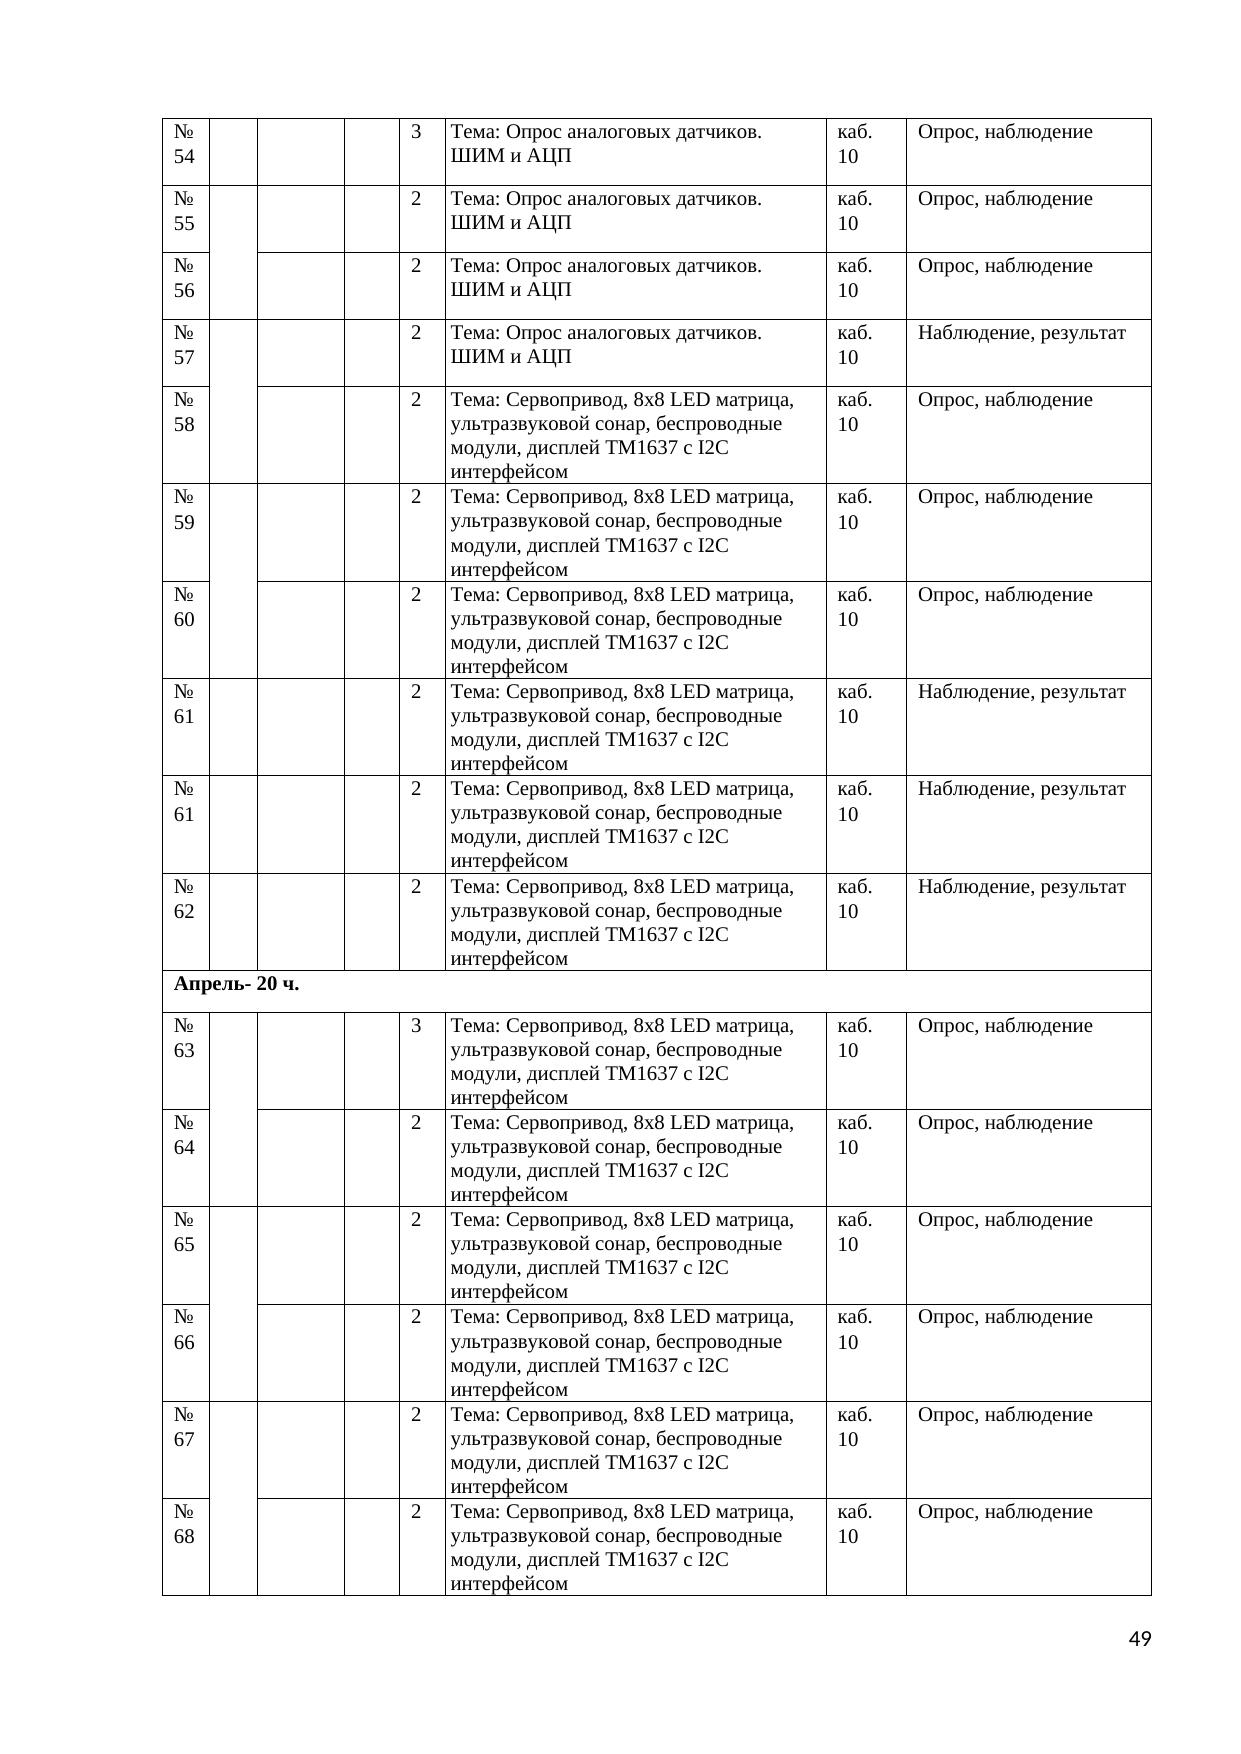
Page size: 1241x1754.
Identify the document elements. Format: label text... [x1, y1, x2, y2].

table_cell Опрос, наблюдение [907, 1499, 1151, 1595]
table_cell №64 [163, 1110, 209, 1206]
table_cell Опрос, наблюдение [907, 387, 1151, 483]
table_cell каб. 10 [827, 776, 906, 872]
table_cell Опрос, наблюдение [907, 484, 1151, 581]
table_cell каб. 10 [827, 1207, 906, 1303]
table_cell каб. 10 [827, 484, 906, 581]
table_cell [258, 186, 344, 252]
table_cell [258, 1013, 344, 1109]
table_cell 2 [400, 1110, 445, 1206]
table_cell Тема: Сервопривод, 8х8 LED матрица, ультразвуковой сонар, беспроводные модули, дисплей TM1637 с I2C интерфейсом [446, 1402, 826, 1498]
table_cell 2 [400, 186, 445, 252]
table_cell 2 [400, 484, 445, 581]
table_cell Тема: Сервопривод, 8х8 LED матрица, ультразвуковой сонар, беспроводные модули, дисплей TM1637 с I2C интерфейсом [446, 874, 826, 970]
table_cell 2 [400, 1207, 445, 1303]
table_cell Наблюдение, результат [907, 776, 1151, 872]
table_cell каб. 10 [827, 1499, 906, 1595]
table_cell [210, 776, 257, 872]
table_cell каб. 10 [827, 679, 906, 775]
table_cell 2 [400, 320, 445, 386]
table_cell [345, 582, 399, 678]
table_cell Тема: Сервопривод, 8х8 LED матрица, ультразвуковой сонар, беспроводные модули, дисплей TM1637 с I2C интерфейсом [446, 1110, 826, 1206]
table_cell каб. 10 [827, 387, 906, 483]
table_cell №62 [163, 874, 209, 970]
table_cell 3 [400, 1013, 445, 1109]
table_cell №59 [163, 484, 209, 581]
table_cell Тема: Сервопривод, 8х8 LED матрица, ультразвуковой сонар, беспроводные модули, дисплей TM1637 с I2C интерфейсом [446, 679, 826, 775]
table_cell [345, 874, 399, 970]
table_cell [345, 1013, 399, 1109]
table_cell Опрос, наблюдение [907, 1110, 1151, 1206]
table_cell [345, 1402, 399, 1498]
table_cell [258, 1305, 344, 1401]
table_cell №67 [163, 1402, 209, 1498]
table_cell [210, 484, 257, 678]
table_cell Опрос, наблюдение [907, 186, 1151, 252]
table_cell №58 [163, 387, 209, 483]
table_cell 2 [400, 253, 445, 319]
table_cell №60 [163, 582, 209, 678]
table_cell [258, 874, 344, 970]
table_cell [345, 679, 399, 775]
table_cell каб. 10 [827, 582, 906, 678]
table_cell [345, 320, 399, 386]
table_cell Апрель- 20 ч. [163, 971, 1151, 1012]
table_cell Опрос, наблюдение [907, 1207, 1151, 1303]
table_cell №55 [163, 186, 209, 252]
table_cell 2 [400, 582, 445, 678]
table_cell №54 [163, 119, 209, 185]
table_cell [210, 679, 257, 775]
table_cell каб. 10 [827, 119, 906, 185]
table_cell №57 [163, 320, 209, 386]
table_cell каб. 10 [827, 874, 906, 970]
table_cell [258, 119, 344, 185]
table_cell [258, 484, 344, 581]
table_cell 2 [400, 1402, 445, 1498]
table_cell [258, 776, 344, 872]
table_cell №66 [163, 1305, 209, 1401]
table_cell [345, 387, 399, 483]
table_cell [210, 1207, 257, 1401]
table_cell №63 [163, 1013, 209, 1109]
table_cell [345, 1207, 399, 1303]
table_cell 2 [400, 874, 445, 970]
table_cell [210, 119, 257, 185]
table_cell Опрос, наблюдение [907, 582, 1151, 678]
table_cell каб. 10 [827, 253, 906, 319]
table_cell [210, 874, 257, 970]
table_cell Наблюдение, результат [907, 874, 1151, 970]
table_cell каб. 10 [827, 1013, 906, 1109]
table_cell Опрос, наблюдение [907, 1013, 1151, 1109]
table_cell Тема: Сервопривод, 8х8 LED матрица, ультразвуковой сонар, беспроводные модули, дисплей TM1637 с I2C интерфейсом [446, 776, 826, 872]
table_cell 2 [400, 387, 445, 483]
table_cell 2 [400, 1499, 445, 1595]
table_cell Тема: Опрос аналоговых датчиков. ШИМ и АЦП [446, 253, 826, 319]
table_cell каб. 10 [827, 1305, 906, 1401]
table_cell Тема: Опрос аналоговых датчиков. ШИМ и АЦП [446, 320, 826, 386]
table_cell №68 [163, 1499, 209, 1595]
table_cell каб. 10 [827, 320, 906, 386]
table_cell №61 [163, 679, 209, 775]
table_cell [258, 320, 344, 386]
table_cell Тема: Сервопривод, 8х8 LED матрица, ультразвуковой сонар, беспроводные модули, дисплей TM1637 с I2C интерфейсом [446, 1013, 826, 1109]
table_cell [258, 679, 344, 775]
table_cell Тема: Сервопривод, 8х8 LED матрица, ультразвуковой сонар, беспроводные модули, дисплей TM1637 с I2C интерфейсом [446, 1499, 826, 1595]
table_cell Тема: Сервопривод, 8х8 LED матрица, ультразвуковой сонар, беспроводные модули, дисплей TM1637 с I2C интерфейсом [446, 1207, 826, 1303]
table_cell Опрос, наблюдение [907, 253, 1151, 319]
table_cell [345, 776, 399, 872]
table_cell каб. 10 [827, 186, 906, 252]
table_cell 2 [400, 776, 445, 872]
table_cell Тема: Сервопривод, 8х8 LED матрица, ультразвуковой сонар, беспроводные модули, дисплей TM1637 с I2C интерфейсом [446, 582, 826, 678]
table_cell каб. 10 [827, 1402, 906, 1498]
table_cell [210, 1402, 257, 1595]
table_cell [258, 1402, 344, 1498]
table_cell [258, 1110, 344, 1206]
table_cell Тема: Сервопривод, 8х8 LED матрица, ультразвуковой сонар, беспроводные модули, дисплей TM1637 с I2C интерфейсом [446, 387, 826, 483]
table_cell Тема: Сервопривод, 8х8 LED матрица, ультразвуковой сонар, беспроводные модули, дисплей TM1637 с I2C интерфейсом [446, 1305, 826, 1401]
table_cell [210, 320, 257, 483]
table_cell Наблюдение, результат [907, 320, 1151, 386]
table_cell [210, 186, 257, 319]
table_cell каб. 10 [827, 1110, 906, 1206]
table_cell Опрос, наблюдение [907, 1402, 1151, 1498]
table_cell №56 [163, 253, 209, 319]
table_cell [345, 119, 399, 185]
table_cell [258, 1499, 344, 1595]
table_cell Опрос, наблюдение [907, 119, 1151, 185]
table_cell №61 [163, 776, 209, 872]
table_cell [258, 253, 344, 319]
table_cell Наблюдение, результат [907, 679, 1151, 775]
table_cell [345, 186, 399, 252]
table_cell 2 [400, 679, 445, 775]
table_cell [345, 484, 399, 581]
table_cell [258, 1207, 344, 1303]
table_cell [345, 253, 399, 319]
table_cell 2 [400, 1305, 445, 1401]
table_cell №65 [163, 1207, 209, 1303]
table_cell [345, 1110, 399, 1206]
table_cell Тема: Сервопривод, 8х8 LED матрица, ультразвуковой сонар, беспроводные модули, дисплей TM1637 с I2C интерфейсом [446, 484, 826, 581]
table_cell [258, 582, 344, 678]
table_cell [345, 1499, 399, 1595]
table_cell Тема: Опрос аналоговых датчиков. ШИМ и АЦП [446, 119, 826, 185]
table_cell [210, 1013, 257, 1206]
table_cell [258, 387, 344, 483]
table_cell 3 [400, 119, 445, 185]
table_cell Опрос, наблюдение [907, 1305, 1151, 1401]
table_cell Тема: Опрос аналоговых датчиков. ШИМ и АЦП [446, 186, 826, 252]
table_cell [345, 1305, 399, 1401]
